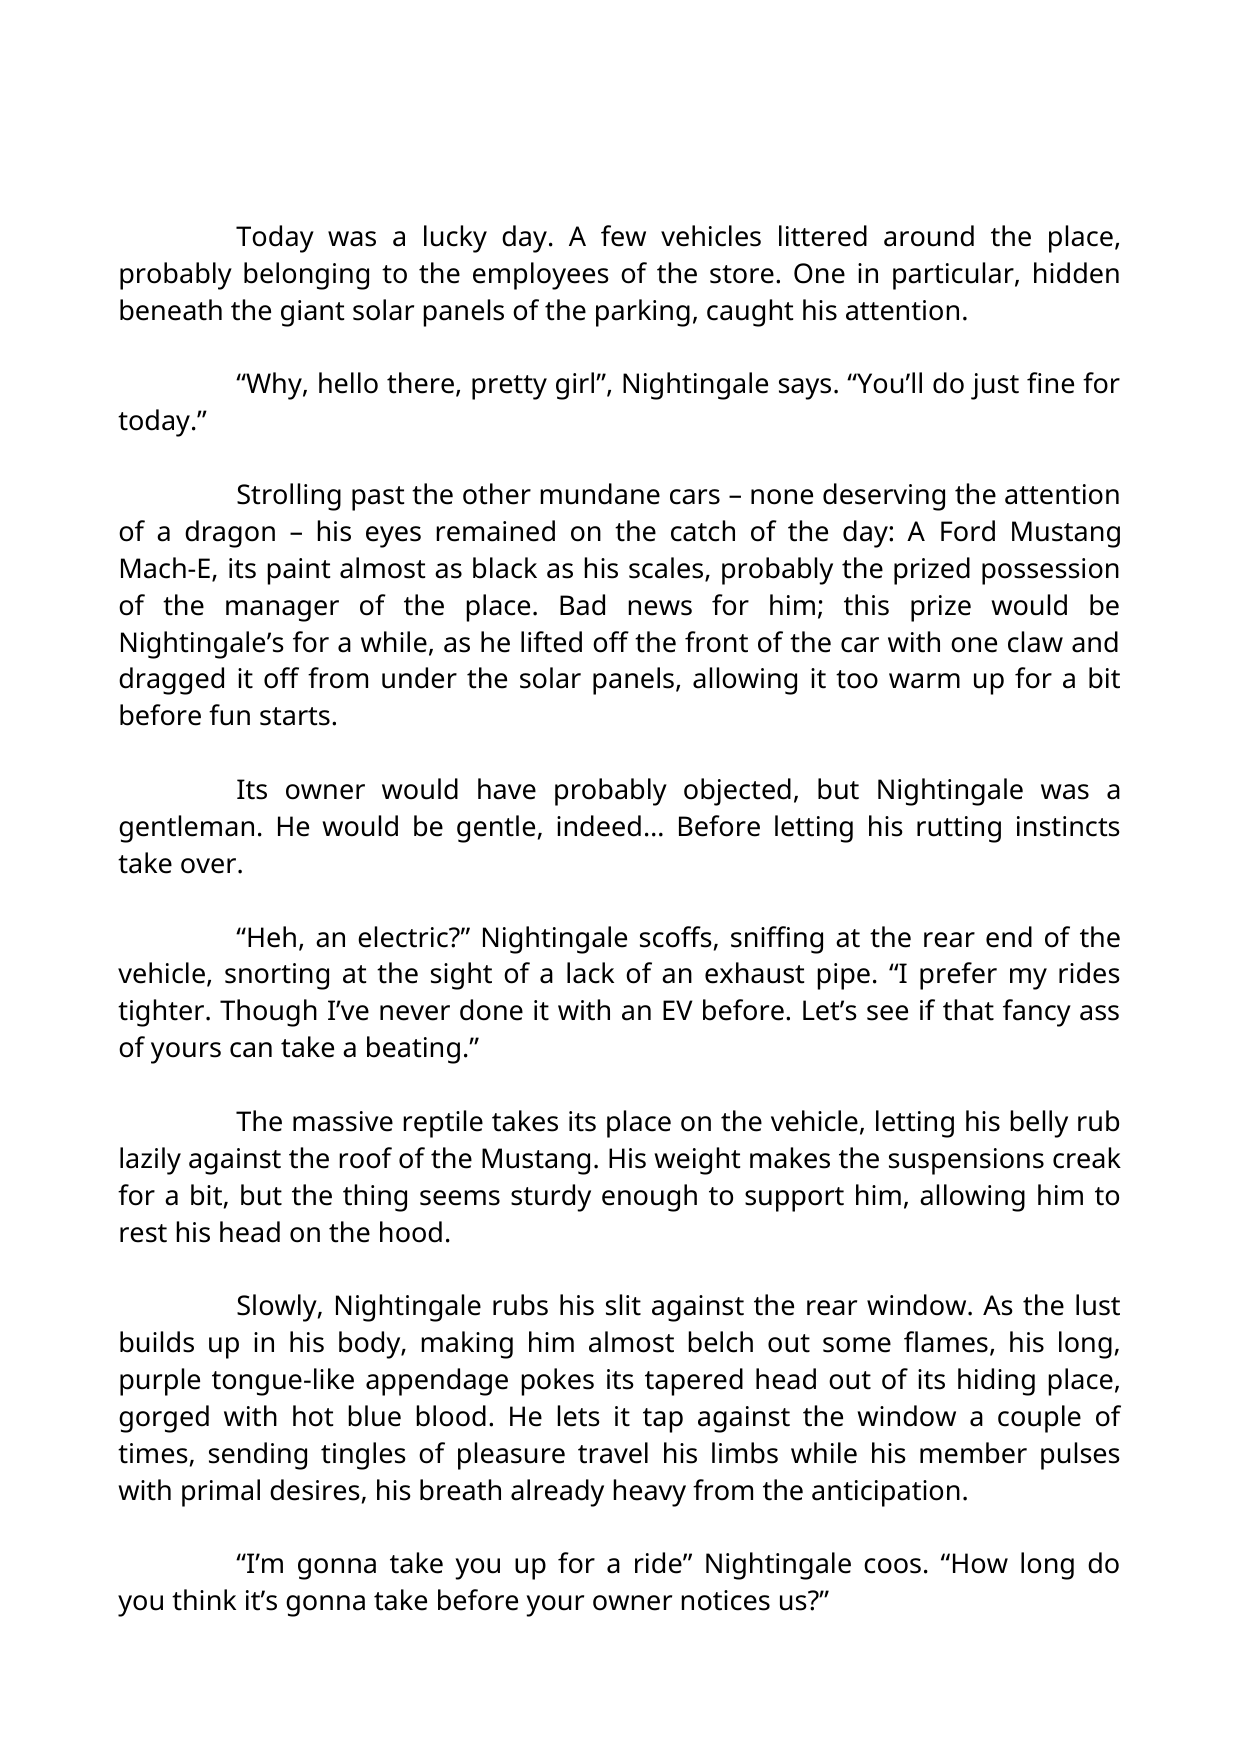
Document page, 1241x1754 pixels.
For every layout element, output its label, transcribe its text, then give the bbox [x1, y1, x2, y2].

text “I’m gonna take you up for a ride” Nightingale coos. “How long do you think it’s gonna take before your owner notices us?” [118, 1545, 1122, 1619]
text Strolling past the other mundane cars – none deserving the attention of a dragon – his eyes remained on the catch of the day: A Ford Mustang Mach-E, its paint almost as black as his scales, probably the prized possession of the manager of the place. Bad news for him; this prize would be Nightingale’s for a while, as he lifted off the front of the car with one claw and dragged it off from under the solar panels, allowing it too warm up for a bit before fun starts. [118, 476, 1122, 734]
text “Heh, an electric?” Nightingale scoffs, sniffing at the rear end of the vehicle, snorting at the sight of a lack of an exhaust pipe. “I prefer my rides tighter. Though I’ve never done it with an EV before. Let’s see if that fancy ass of yours can take a beating.” [118, 918, 1122, 1066]
text Slowly, Nightingale rubs his slit against the rear window. As the lust builds up in his body, making him almost belch out some flames, his long, purple tongue-like appendage pokes its tapered head out of its hiding place, gorged with hot blue blood. He lets it tap against the window a couple of times, sending tingles of pleasure travel his limbs while his member pulses with primal desires, his breath already heavy from the anticipation. [118, 1287, 1122, 1508]
text The massive reptile takes its place on the vehicle, letting his belly rub lazily against the roof of the Mustang. His weight makes the suspensions creak for a bit, but the thing seems sturdy enough to support him, allowing him to rest his head on the hood. [118, 1102, 1122, 1250]
text Its owner would have probably objected, but Nightingale was a gentleman. He would be gentle, indeed… Before letting his rutting instincts take over. [118, 771, 1122, 881]
text “Why, hello there, pretty girl”, Nightingale says. “You’ll do just fine for today.” [118, 365, 1122, 439]
text Today was a lucky day. A few vehicles littered around the place, probably belonging to the employees of the store. One in particular, hidden beneath the giant solar panels of the parking, caught his attention. [118, 217, 1122, 328]
